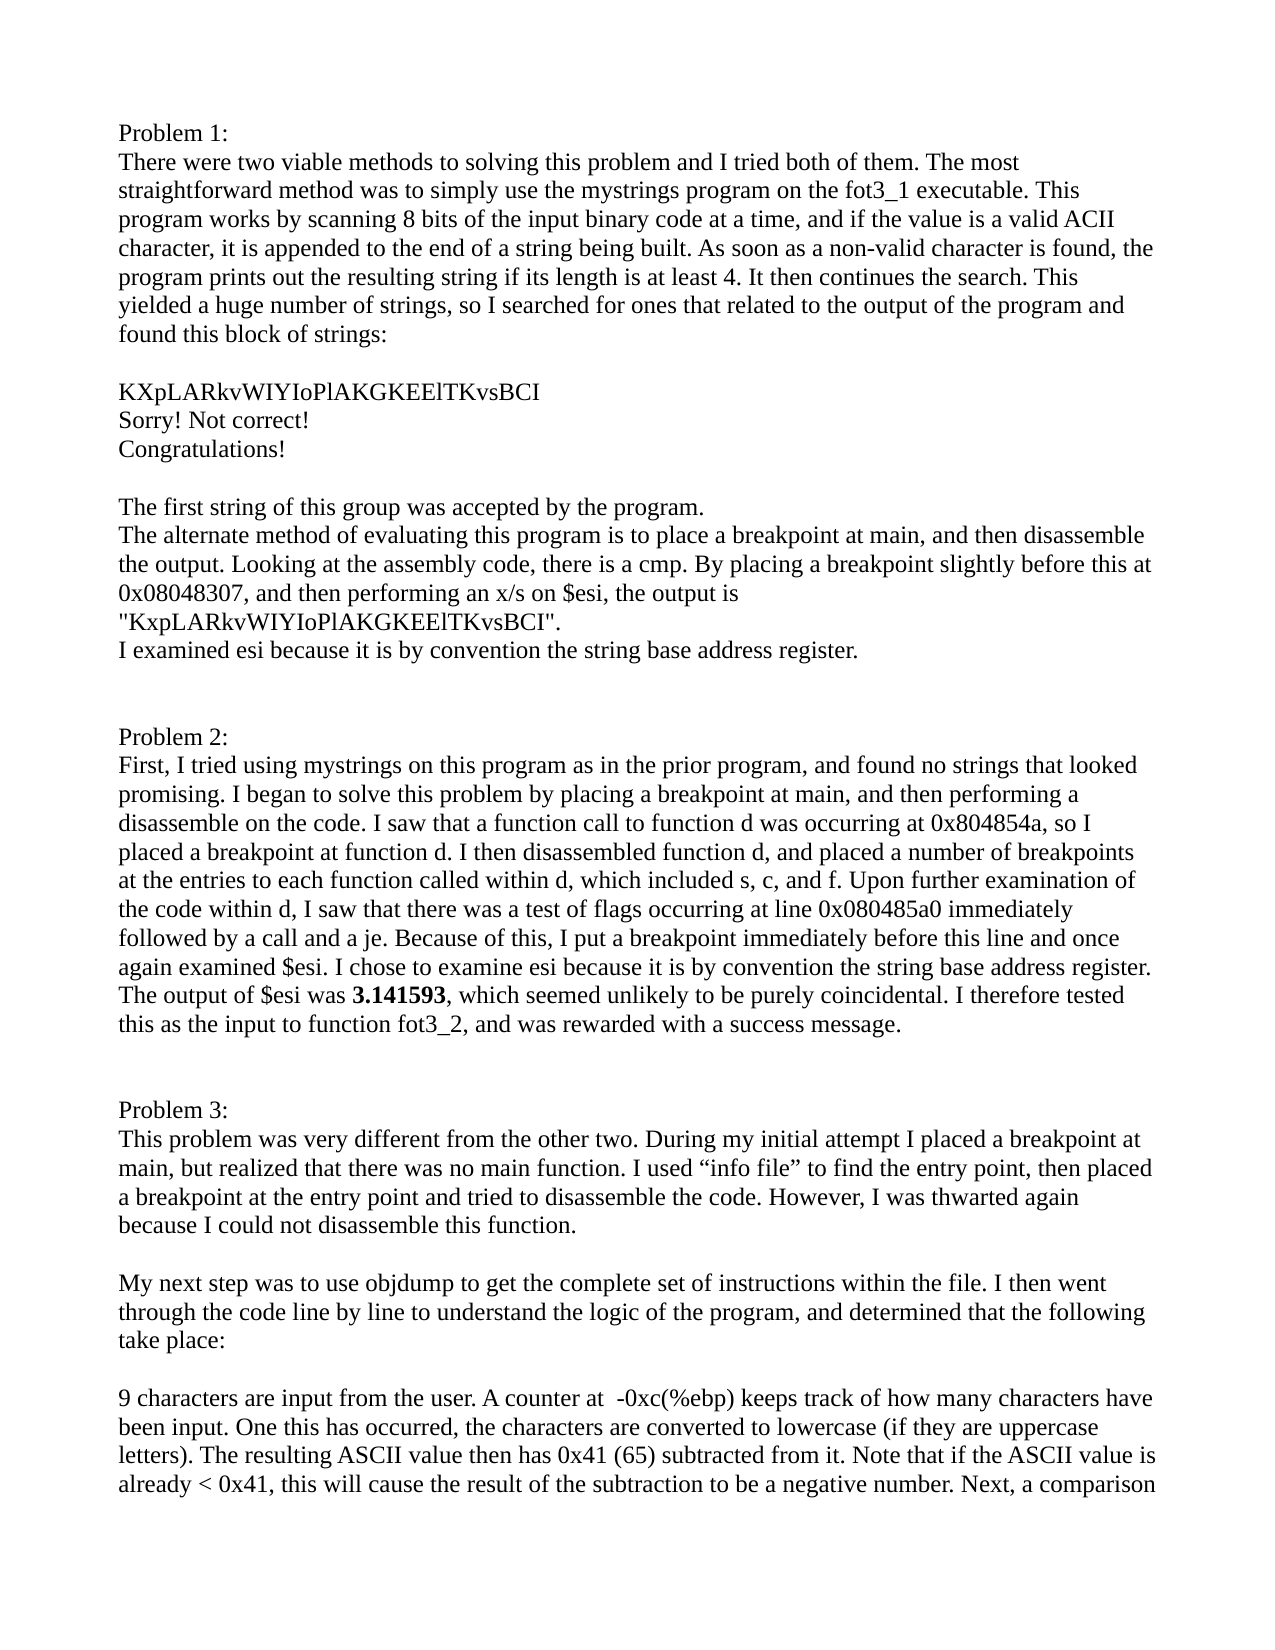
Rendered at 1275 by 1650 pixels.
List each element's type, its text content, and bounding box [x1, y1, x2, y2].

text Congratulations! [118, 434, 1157, 463]
text The alternate method of evaluating this program is to place a breakpoint at main, and then disassemble the output. Looking at the assembly code, there is a cmp. By placing a breakpoint slightly before this at 0x08048307, and then performing an x/s on $esi, the output is "KxpLARkvWIYIoPlAKGKEElTKvsBCI". [118, 521, 1157, 636]
text The first string of this group was accepted by the program. [118, 492, 1157, 521]
text Sorry! Not correct! [118, 406, 1157, 434]
text Problem 1: [118, 118, 1157, 147]
text My next step was to use objdump to get the complete set of instructions within the file. I then went through the code line by line to understand the logic of the program, and determined that the following take place: [118, 1268, 1157, 1354]
text 9 characters are input from the user. A counter at -0xc(%ebp) keeps track of how many characters have been input. One this has occurred, the characters are converted to lowercase (if they are uppercase letters). The resulting ASCII value then has 0x41 (65) subtracted from it. Note that if the ASCII value is already < 0x41, this will cause the result of the subtraction to be a negative number. Next, a comparison [118, 1383, 1157, 1498]
text This problem was very different from the other two. During my initial attempt I placed a breakpoint at main, but realized that there was no main function. I used “info file” to find the entry point, then placed a breakpoint at the entry point and tried to disassemble the code. However, I was thwarted again because I could not disassemble this function. [118, 1124, 1157, 1239]
text First, I tried using mystrings on this program as in the prior program, and found no strings that looked promising. I began to solve this problem by placing a breakpoint at main, and then performing a disassemble on the code. I saw that a function call to function d was occurring at 0x804854a, so I placed a breakpoint at function d. I then disassembled function d, and placed a number of breakpoints at the entries to each function called within d, which included s, c, and f. Upon further examination of the code within d, I saw that there was a test of flags occurring at line 0x080485a0 immediately followed by a call and a je. Because of this, I put a breakpoint immediately before this line and once again examined $esi. I chose to examine esi because it is by convention the string base address register. The output of $esi was 3.141593, which seemed unlikely to be purely coincidental. I therefore tested this as the input to function fot3_2, and was rewarded with a success message. [118, 751, 1157, 1038]
text KXpLARkvWIYIoPlAKGKEElTKvsBCI [118, 377, 1157, 406]
text I examined esi because it is by convention the string base address register. [118, 636, 1157, 664]
text Problem 2: [118, 722, 1157, 751]
text There were two viable methods to solving this problem and I tried both of them. The most straightforward method was to simply use the mystrings program on the fot3_1 executable. This program works by scanning 8 bits of the input binary code at a time, and if the value is a valid ACII character, it is appended to the end of a string being built. As soon as a non-valid character is found, the program prints out the resulting string if its length is at least 4. It then continues the search. This yielded a huge number of strings, so I searched for ones that related to the output of the program and found this block of strings: [118, 147, 1157, 348]
text Problem 3: [118, 1096, 1157, 1124]
